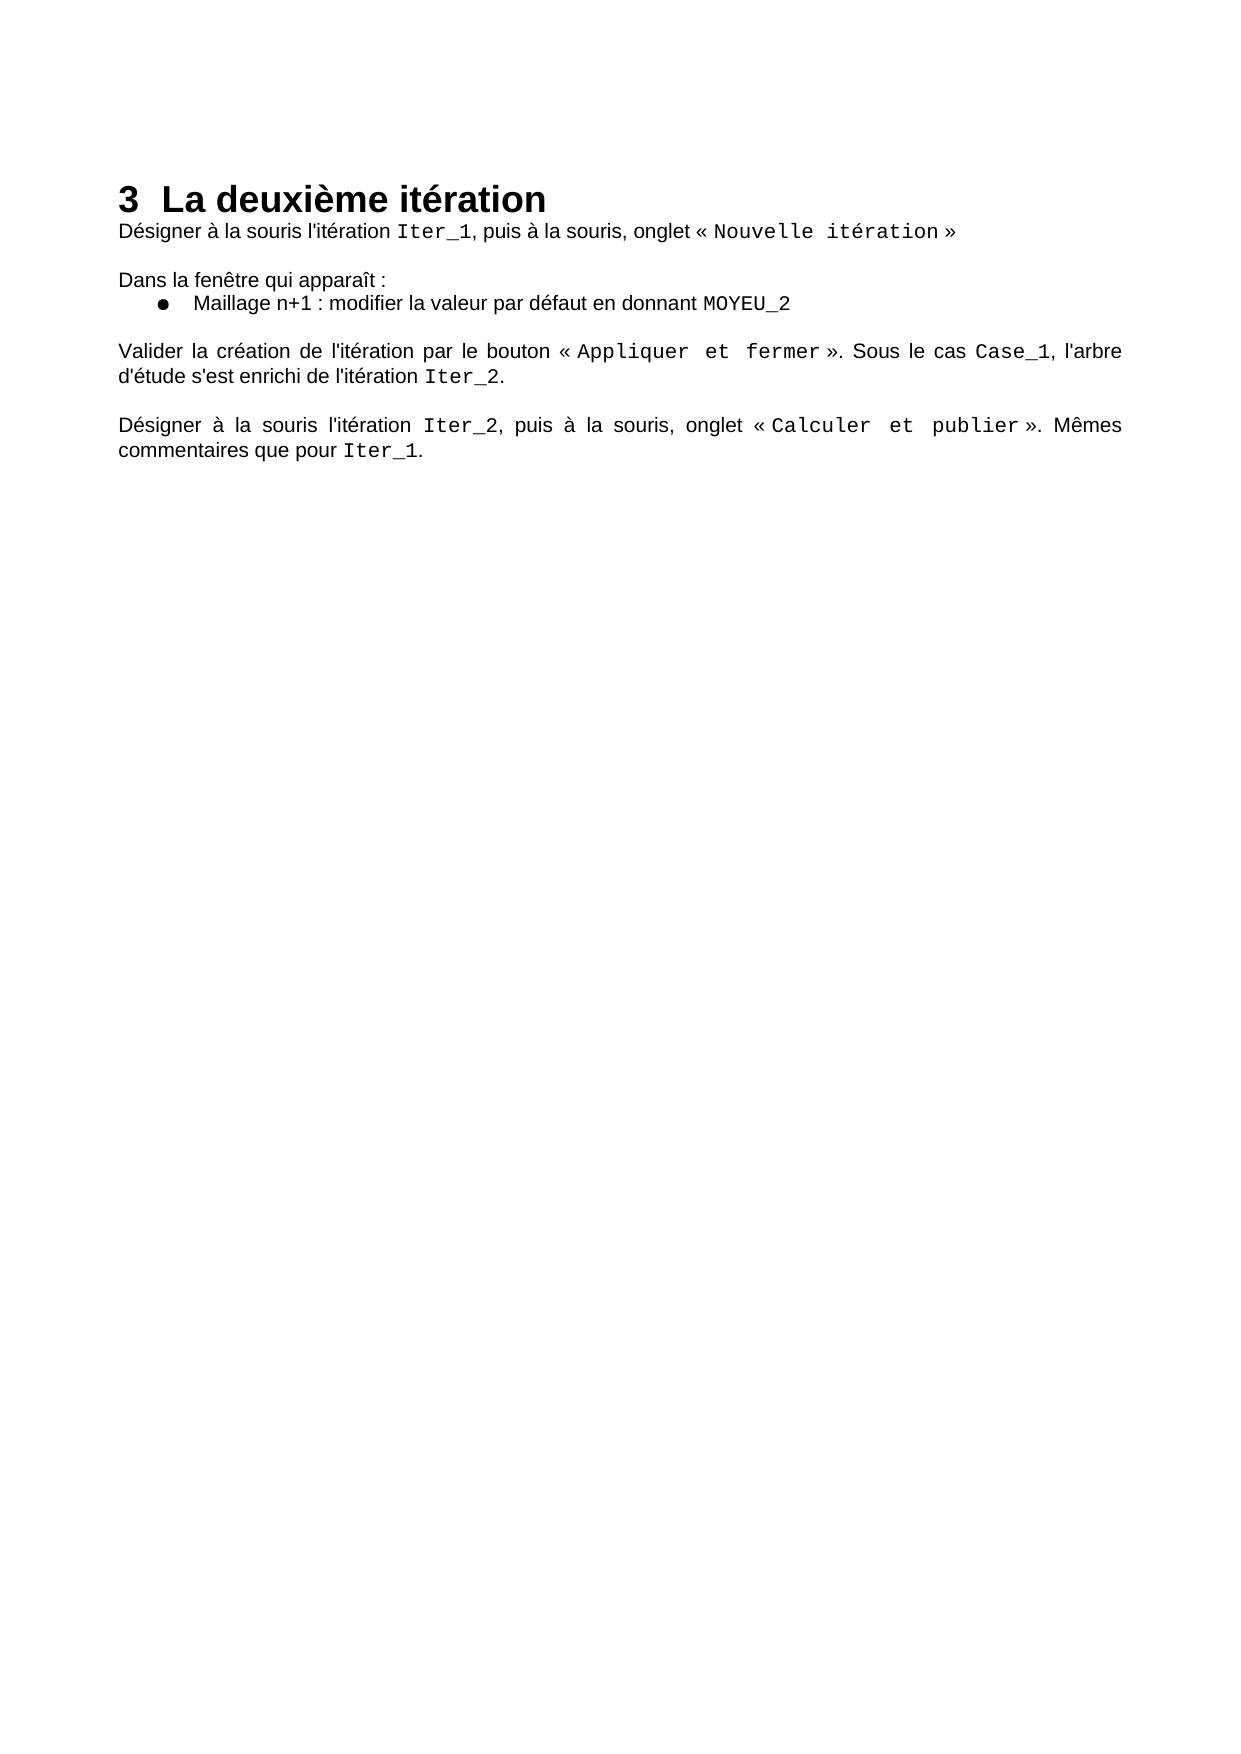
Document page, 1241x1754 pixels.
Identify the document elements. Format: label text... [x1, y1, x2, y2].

text Désigner à la souris l'itération Iter_2, puis à la souris, onglet « Calculer et publier ». Mêmes commentaires que pour Iter_1. [118, 413, 1122, 463]
text Désigner à la souris l'itération Iter_1, puis à la souris, onglet « Nouvelle itération » [118, 220, 1122, 245]
text Dans la fenêtre qui apparaît : [118, 268, 1122, 291]
subtitle La deuxième itération [118, 178, 1122, 220]
list Maillage n+1 : modifier la valeur par défaut en donnant MOYEU_2 [156, 291, 1122, 317]
text Valider la création de l'itération par le bouton « Appliquer et fermer ». Sous le cas Case_1, l'arbre d'étude s'est enrichi de l'itération Iter_2. [118, 340, 1122, 390]
